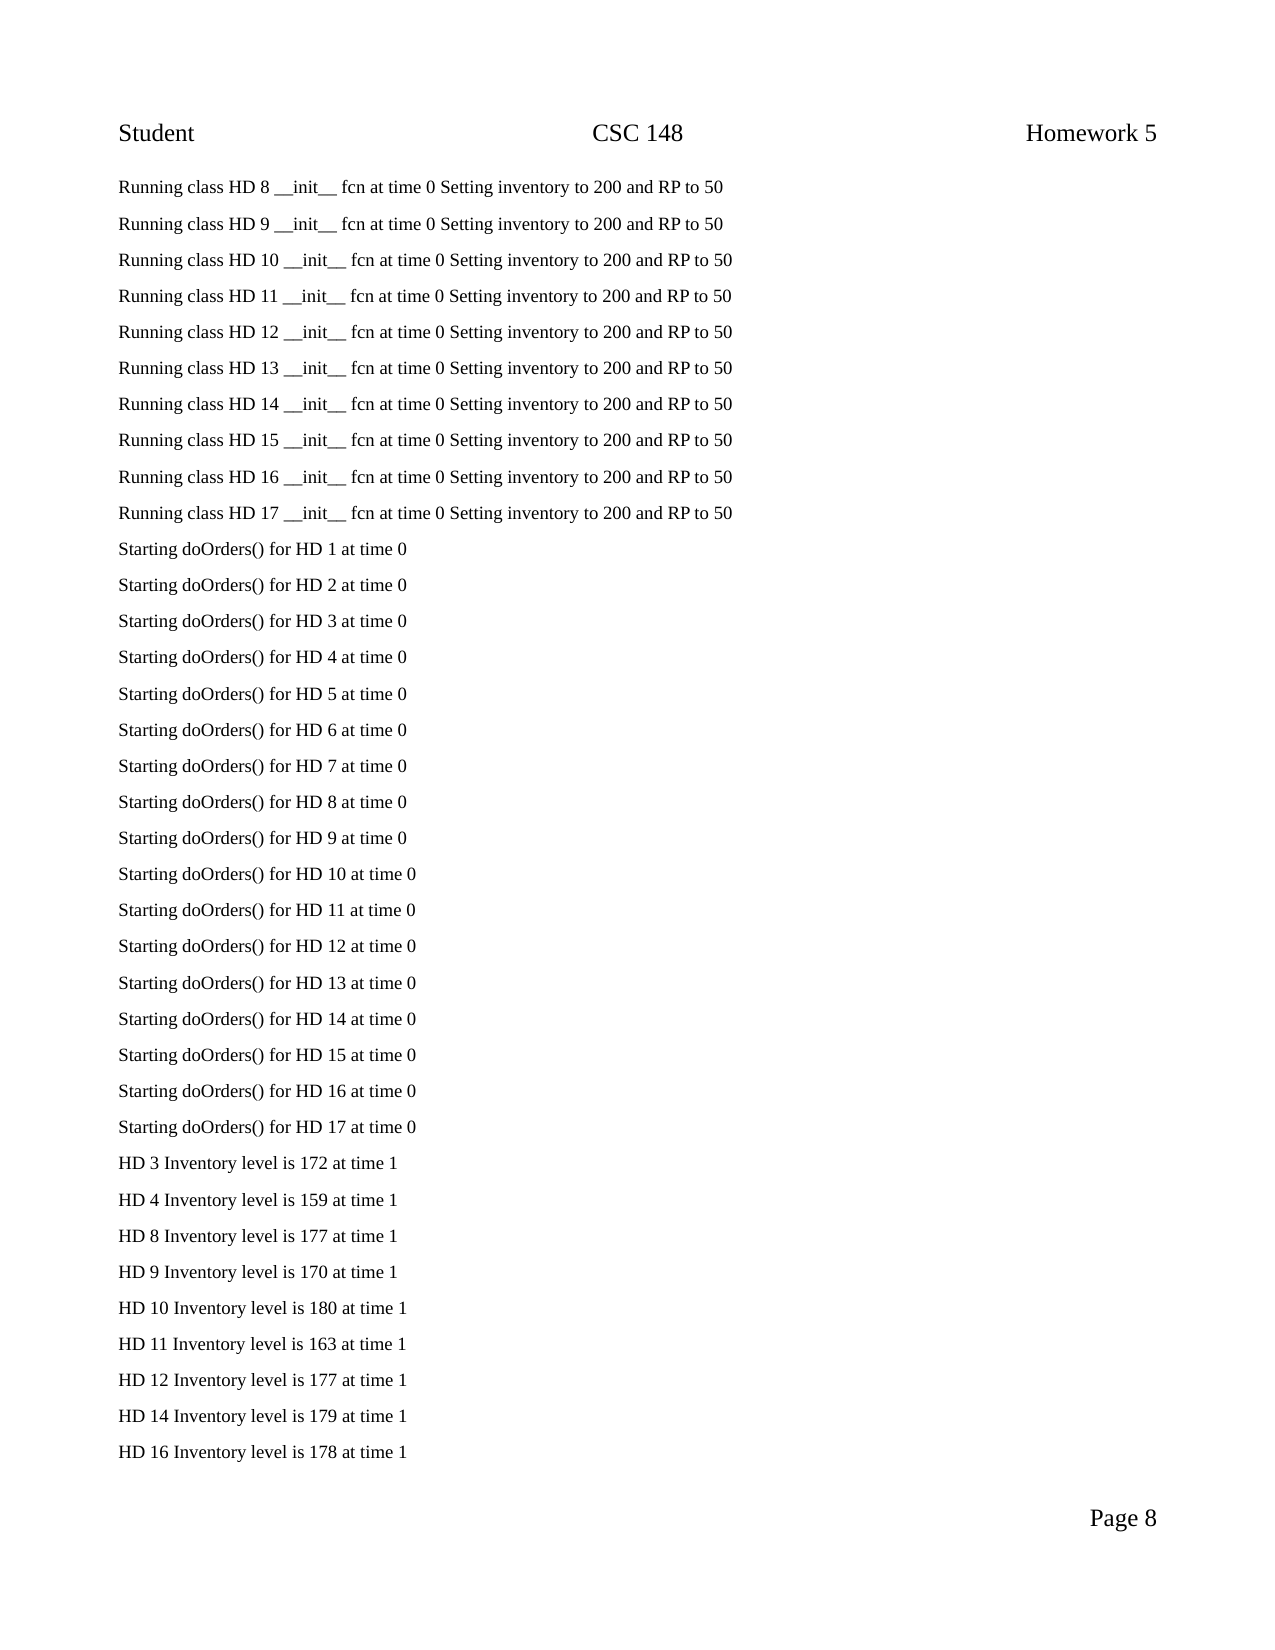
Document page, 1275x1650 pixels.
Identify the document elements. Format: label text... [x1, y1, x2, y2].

text Starting doOrders() for HD 8 at time 0 [118, 791, 1157, 812]
text Running class HD 16 __init__ fcn at time 0 Setting inventory to 200 and RP to 50 [118, 466, 1157, 487]
text Starting doOrders() for HD 5 at time 0 [118, 682, 1157, 704]
text Starting doOrders() for HD 11 at time 0 [118, 899, 1157, 921]
text Running class HD 13 __init__ fcn at time 0 Setting inventory to 200 and RP to 50 [118, 357, 1157, 379]
text HD 3 Inventory level is 172 at time 1 [118, 1152, 1157, 1174]
text HD 8 Inventory level is 177 at time 1 [118, 1224, 1157, 1246]
text HD 4 Inventory level is 159 at time 1 [118, 1188, 1157, 1210]
text Starting doOrders() for HD 10 at time 0 [118, 863, 1157, 885]
text Running class HD 10 __init__ fcn at time 0 Setting inventory to 200 and RP to 50 [118, 249, 1157, 270]
text Starting doOrders() for HD 6 at time 0 [118, 718, 1157, 740]
text Starting doOrders() for HD 1 at time 0 [118, 538, 1157, 559]
text Starting doOrders() for HD 2 at time 0 [118, 574, 1157, 596]
text Running class HD 14 __init__ fcn at time 0 Setting inventory to 200 and RP to 50 [118, 393, 1157, 415]
text Starting doOrders() for HD 7 at time 0 [118, 755, 1157, 776]
text Starting doOrders() for HD 15 at time 0 [118, 1044, 1157, 1065]
text Starting doOrders() for HD 3 at time 0 [118, 610, 1157, 632]
text Starting doOrders() for HD 17 at time 0 [118, 1116, 1157, 1138]
text Running class HD 17 __init__ fcn at time 0 Setting inventory to 200 and RP to 50 [118, 502, 1157, 523]
text Starting doOrders() for HD 12 at time 0 [118, 935, 1157, 957]
text Starting doOrders() for HD 14 at time 0 [118, 1008, 1157, 1029]
text Running class HD 15 __init__ fcn at time 0 Setting inventory to 200 and RP to 50 [118, 429, 1157, 451]
text Running class HD 8 __init__ fcn at time 0 Setting inventory to 200 and RP to 50 [118, 176, 1157, 198]
text HD 11 Inventory level is 163 at time 1 [118, 1333, 1157, 1354]
text HD 9 Inventory level is 170 at time 1 [118, 1261, 1157, 1282]
text Starting doOrders() for HD 4 at time 0 [118, 646, 1157, 668]
text HD 10 Inventory level is 180 at time 1 [118, 1297, 1157, 1318]
text Starting doOrders() for HD 13 at time 0 [118, 972, 1157, 993]
text Starting doOrders() for HD 16 at time 0 [118, 1080, 1157, 1102]
text Running class HD 11 __init__ fcn at time 0 Setting inventory to 200 and RP to 50 [118, 285, 1157, 306]
text Running class HD 12 __init__ fcn at time 0 Setting inventory to 200 and RP to 50 [118, 321, 1157, 342]
text HD 12 Inventory level is 177 at time 1 [118, 1369, 1157, 1391]
text HD 16 Inventory level is 178 at time 1 [118, 1441, 1157, 1463]
text Running class HD 9 __init__ fcn at time 0 Setting inventory to 200 and RP to 50 [118, 212, 1157, 234]
text Starting doOrders() for HD 9 at time 0 [118, 827, 1157, 848]
text HD 14 Inventory level is 179 at time 1 [118, 1405, 1157, 1427]
